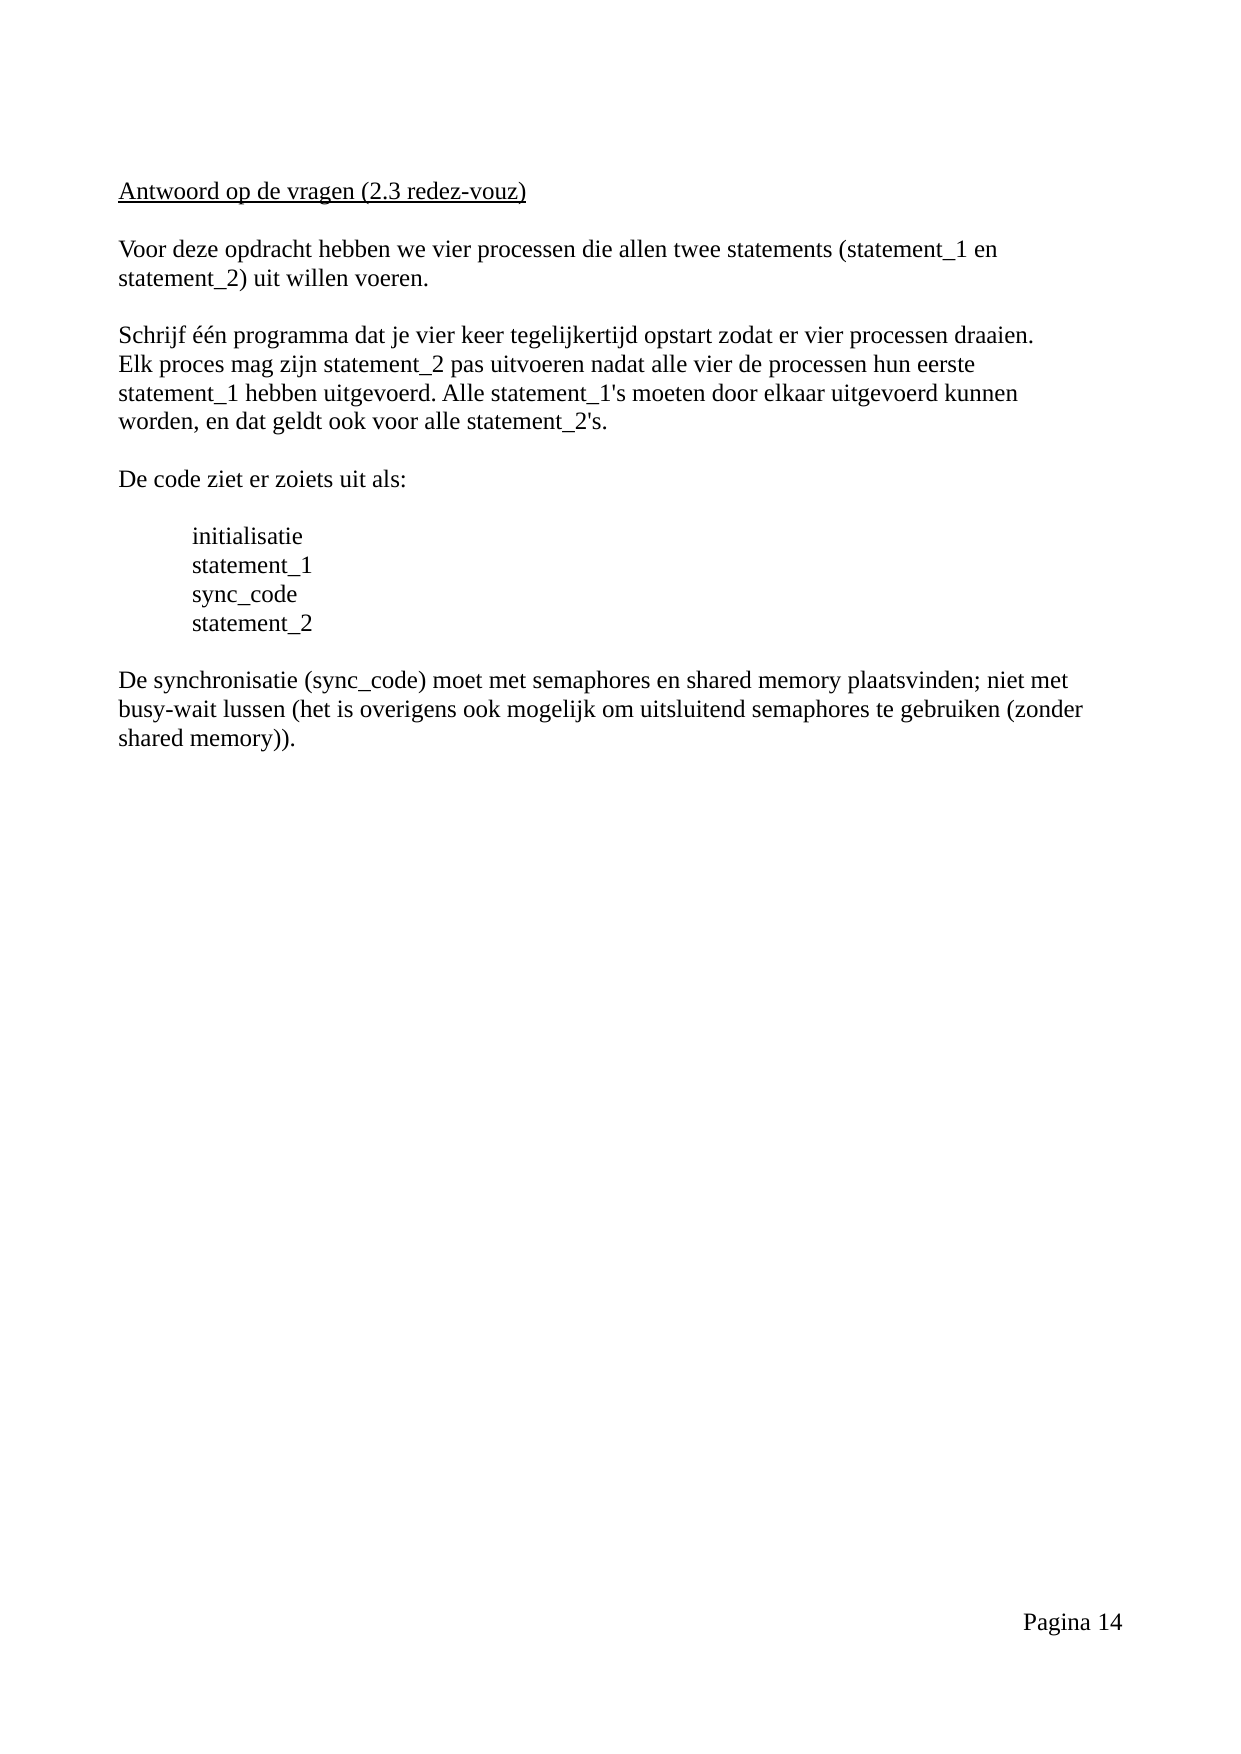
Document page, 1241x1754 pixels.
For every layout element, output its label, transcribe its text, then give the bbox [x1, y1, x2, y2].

text Elk proces mag zijn statement_2 pas uitvoeren nadat alle vier de processen hun eerste [118, 349, 1122, 378]
text sync_code [118, 579, 1122, 608]
text statement_2 [118, 608, 1122, 636]
text shared memory)). [118, 723, 1122, 751]
text Schrijf één programma dat je vier keer tegelijkertijd opstart zodat er vier processen draaien. [118, 320, 1122, 349]
text statement_1 [118, 550, 1122, 579]
text statement_1 hebben uitgevoerd. Alle statement_1's moeten door elkaar uitgevoerd kunnen [118, 378, 1122, 406]
text busy-wait lussen (het is overigens ook mogelijk om uitsluitend semaphores te gebruiken (zonder [118, 694, 1122, 723]
text worden, en dat geldt ook voor alle statement_2's. [118, 406, 1122, 435]
text Voor deze opdracht hebben we vier processen die allen twee statements (statement_1 en statement_2) uit willen voeren. [118, 234, 1122, 291]
text initialisatie [118, 521, 1122, 550]
text De code ziet er zoiets uit als: [118, 464, 1122, 493]
text De synchronisatie (sync_code) moet met semaphores en shared memory plaatsvinden; niet met [118, 665, 1122, 694]
text Antwoord op de vragen (2.3 redez-vouz) [118, 176, 1122, 205]
